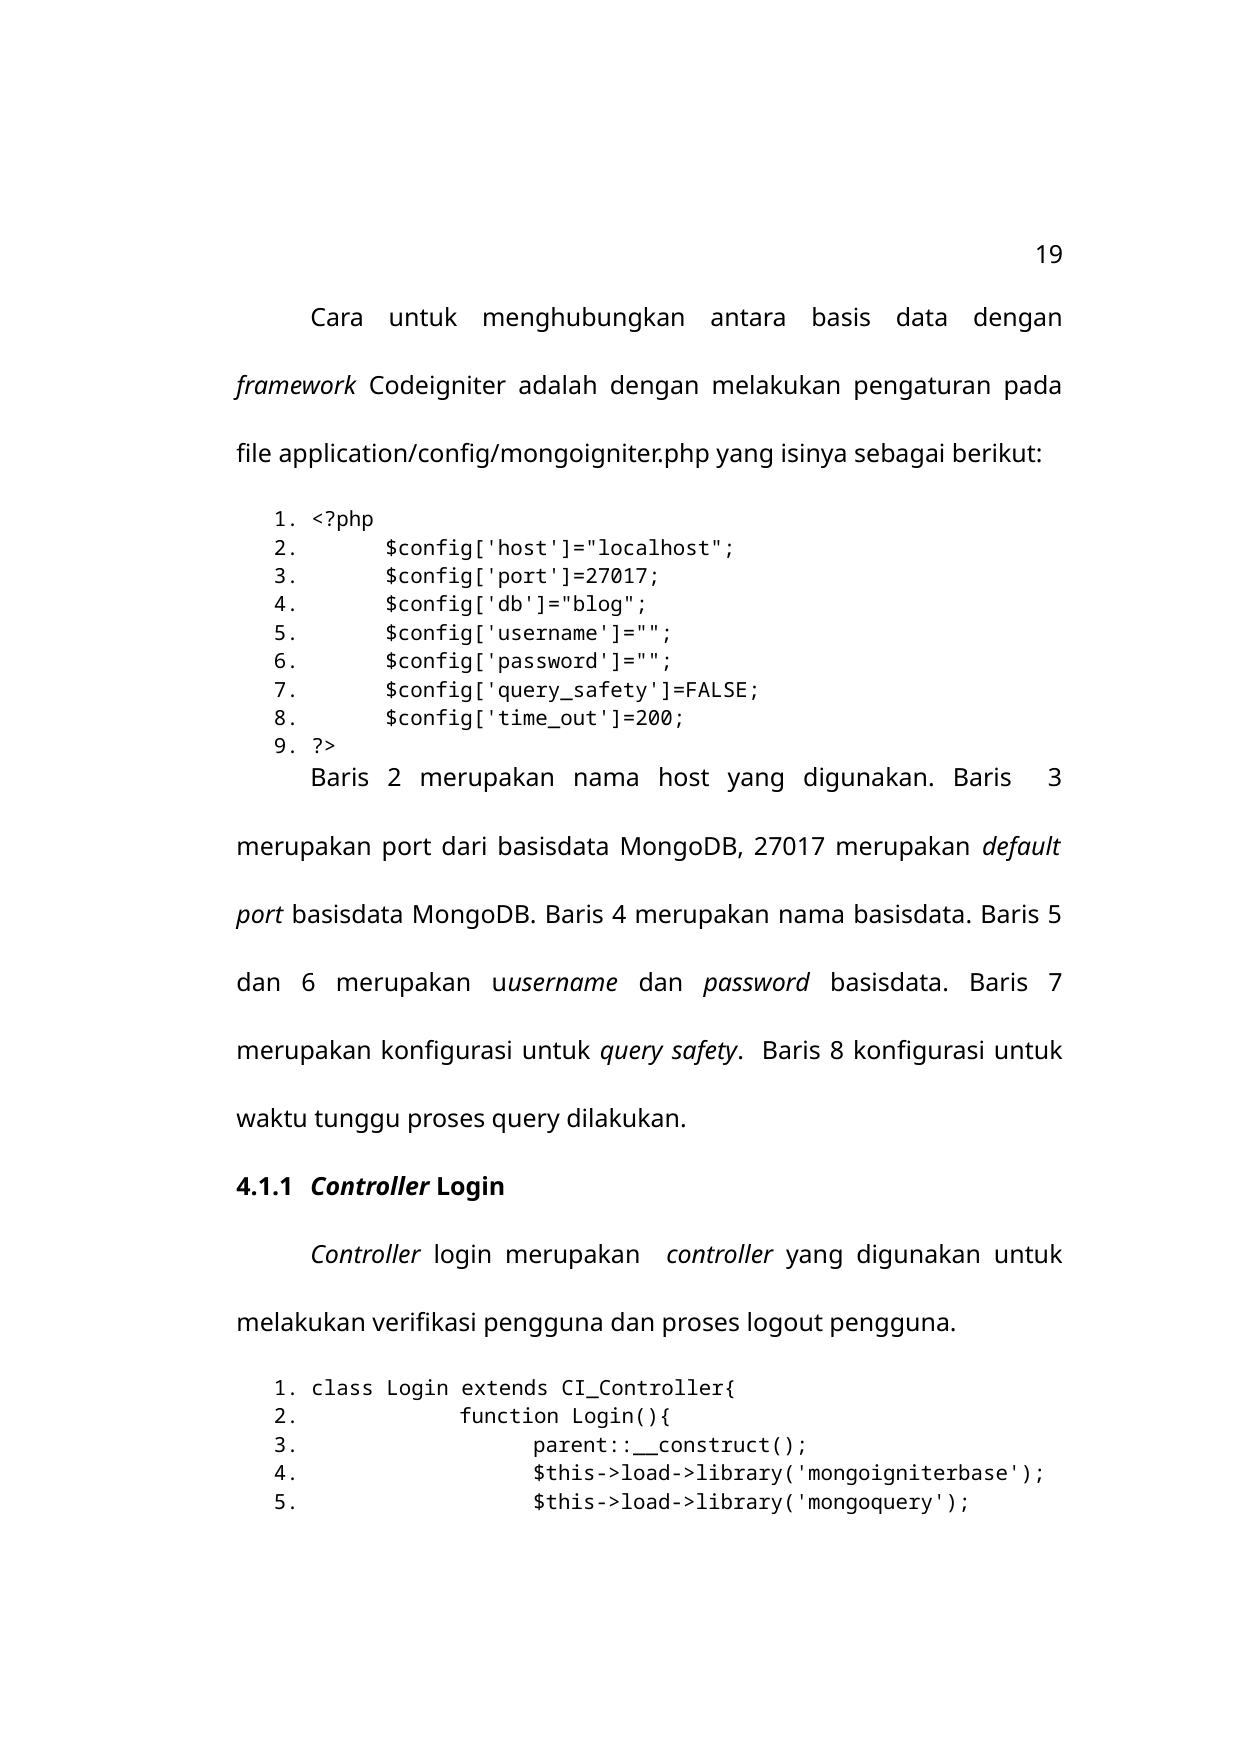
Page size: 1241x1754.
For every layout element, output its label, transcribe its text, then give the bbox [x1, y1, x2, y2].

list parent::__construct(); [274, 1430, 1063, 1458]
list $this->load->library('mongoigniterbase'); [274, 1458, 1063, 1487]
list <?php [274, 504, 1063, 533]
list $config['db']="blog"; [274, 589, 1063, 618]
list $config['query_safety']=FALSE; [274, 675, 1063, 703]
list $config['host']="localhost"; [274, 533, 1063, 561]
list $config['password']=""; [274, 646, 1063, 675]
list class Login extends CI_Controller{ [274, 1373, 1063, 1402]
list $config['username']=""; [274, 618, 1063, 646]
list ?> [274, 732, 1063, 760]
list $config['port']=27017; [274, 561, 1063, 589]
text 4.1.1 Controller Login [236, 1169, 1063, 1203]
text Controller login merupakan controller yang digunakan untuk melakukan verifikasi pengguna dan proses logout pengguna. [236, 1237, 1063, 1339]
list $config['time_out']=200; [274, 703, 1063, 732]
list $this->load->library('mongoquery'); [274, 1487, 1063, 1515]
text Baris 2 merupakan nama host yang digunakan. Baris 3 merupakan port dari basisdata MongoDB, 27017 merupakan default port basisdata MongoDB. Baris 4 merupakan nama basisdata. Baris 5 dan 6 merupakan uusername dan password basisdata. Baris 7 merupakan konfigurasi untuk query safety. Baris 8 konfigurasi untuk waktu tunggu proses query dilakukan. [236, 760, 1063, 1135]
list function Login(){ [274, 1402, 1063, 1430]
text Cara untuk menghubungkan antara basis data dengan framework Codeigniter adalah dengan melakukan pengaturan pada file application/config/mongoigniter.php yang isinya sebagai berikut: [236, 300, 1063, 470]
